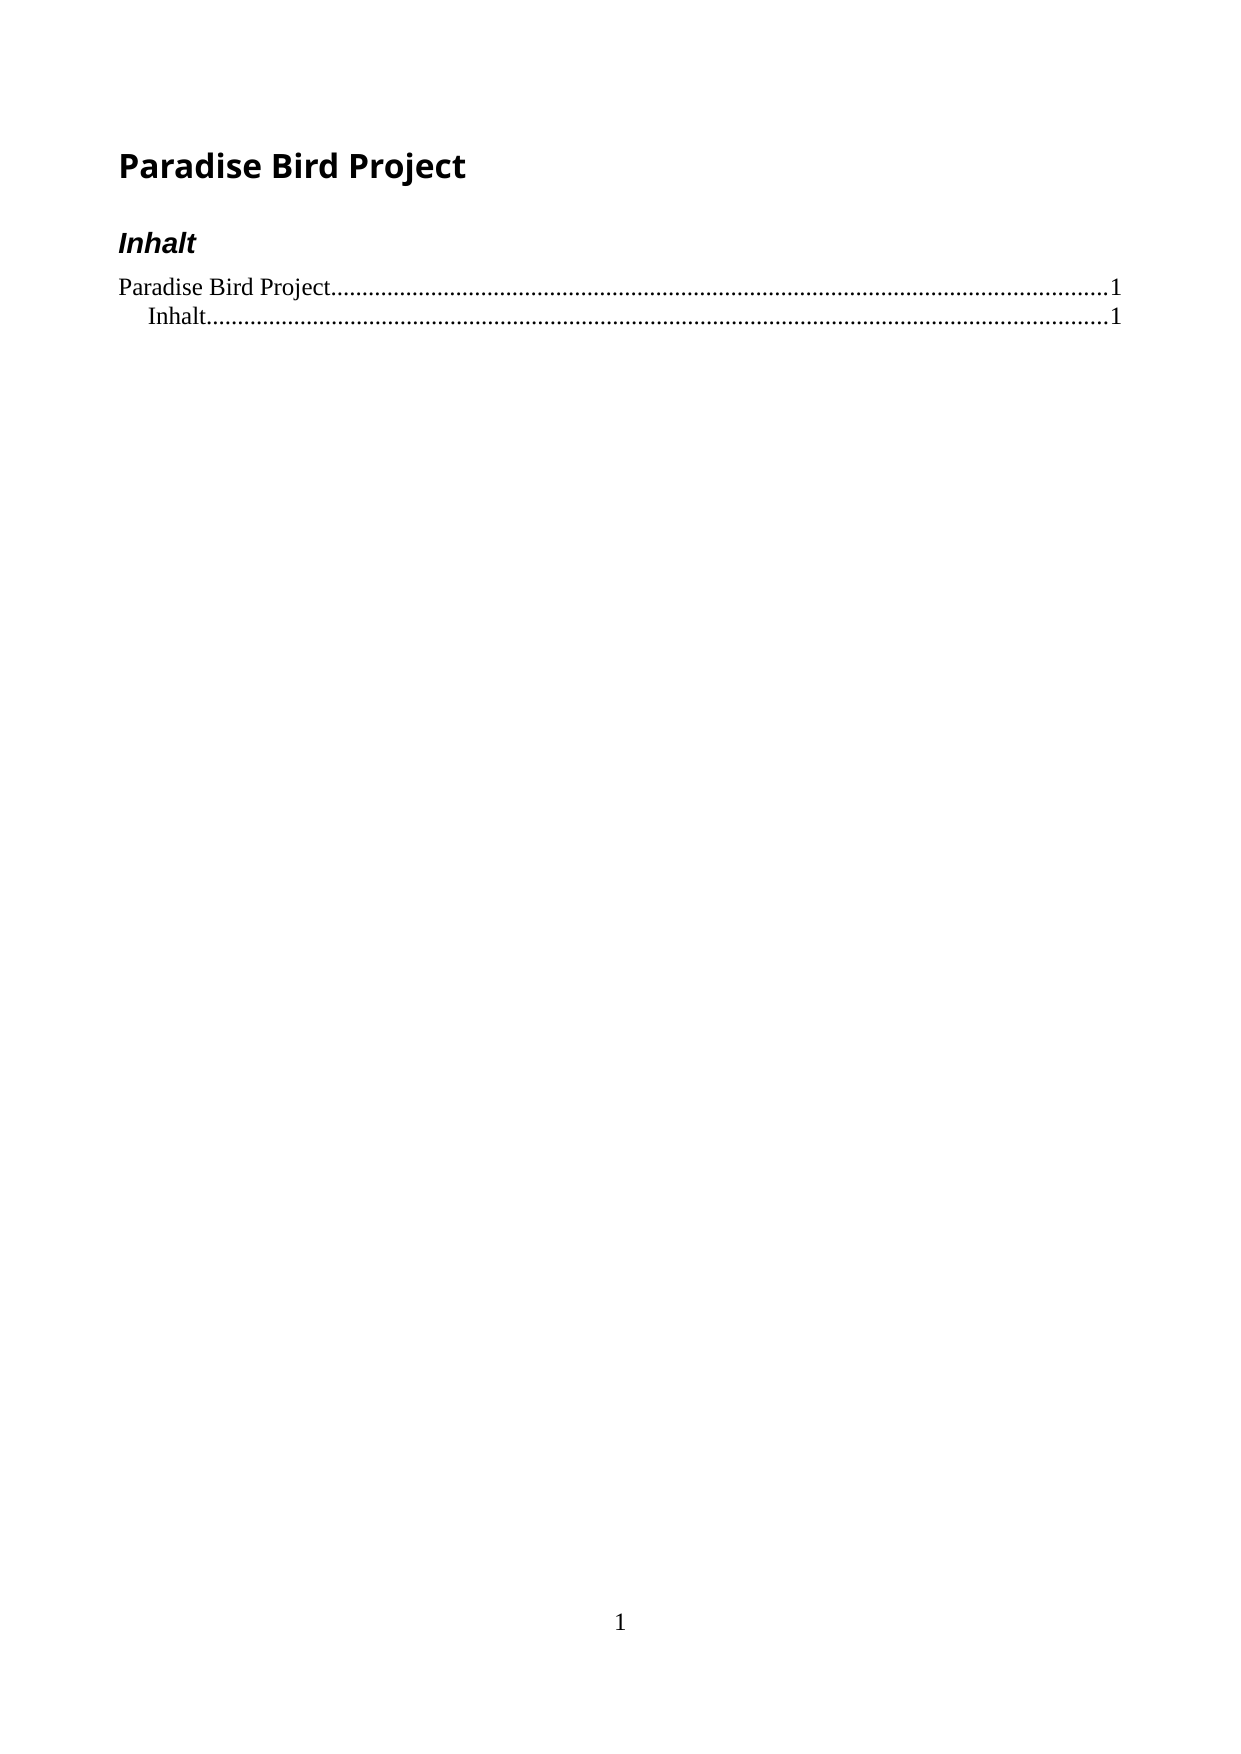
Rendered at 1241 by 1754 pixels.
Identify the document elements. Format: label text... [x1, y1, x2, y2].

subtitle Inhalt [118, 226, 1122, 260]
subtitle Paradise Bird Project [118, 143, 1122, 189]
text Paradise Bird Project 1 [118, 272, 1122, 301]
text Inhalt 1 [148, 301, 1122, 330]
